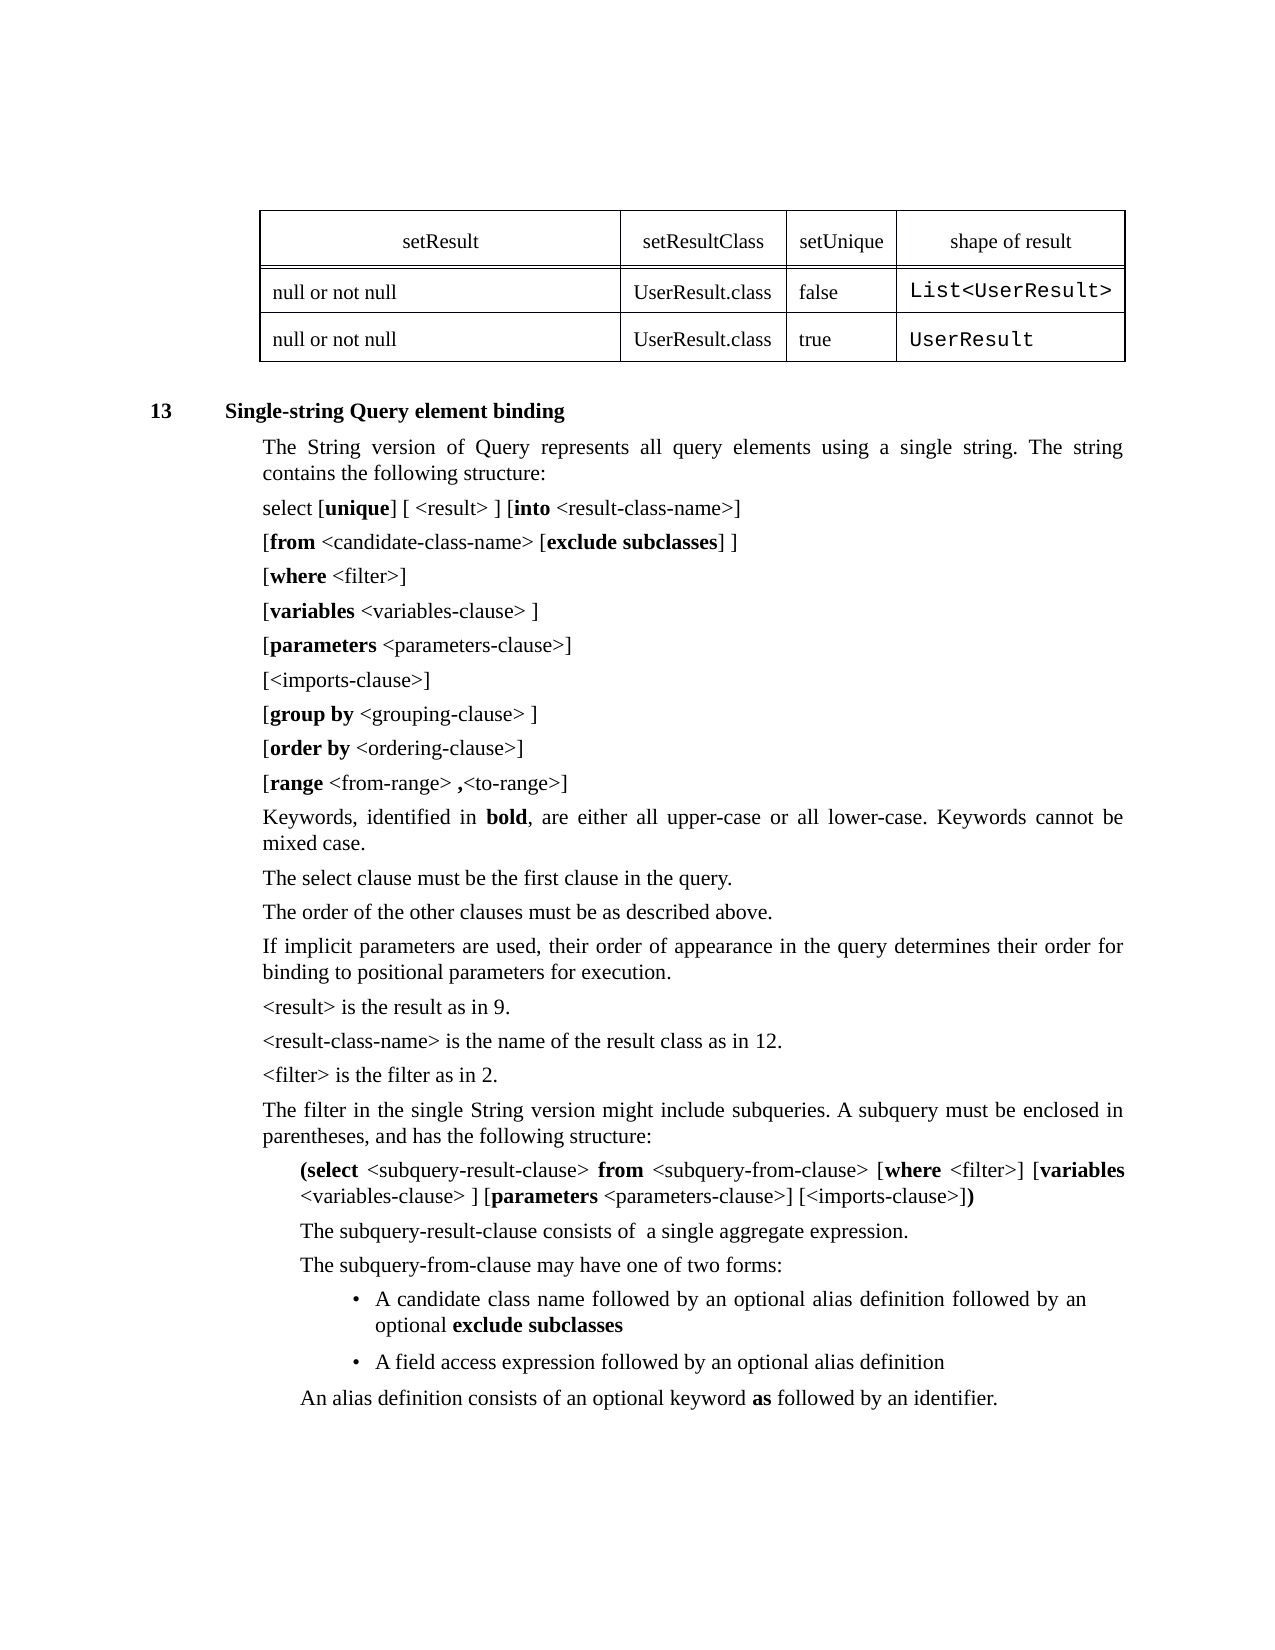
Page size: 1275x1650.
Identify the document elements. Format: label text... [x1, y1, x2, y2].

text [range <from-range> ,<to-range>] [262, 769, 1125, 795]
table_cell List<UserResult> [897, 269, 1124, 312]
table_header setResultClass [621, 211, 786, 265]
table_cell null or not null [261, 313, 620, 361]
table_header setUnique [787, 211, 896, 265]
text The select clause must be the first clause in the query. [262, 864, 1125, 890]
text [group by <grouping-clause> ] [262, 700, 1125, 726]
text [<imports-clause>] [262, 666, 1125, 692]
text The subquery-result-clause consists of a single aggregate expression. [300, 1217, 1125, 1243]
table_cell true [787, 313, 896, 361]
text • A field access expression followed by an optional alias definition [352, 1348, 1087, 1374]
table_cell false [787, 269, 896, 312]
text A14.6.13-2 [Keywords, identified in bold, are either all upper-case or all lower-case. Keywords cannot be mixed case.] [262, 803, 1125, 855]
text The subquery-from-clause may have one of two forms: [300, 1251, 1125, 1277]
text (select <subquery-result-clause> from <subquery-from-clause> [where <filter>] [variables <variables-clause> ] [parameters <parameters-clause>] [<imports-clause>]) [300, 1156, 1125, 1208]
table_header setResult [261, 211, 620, 265]
text An alias definition consists of an optional keyword as followed by an identifier. [300, 1384, 1125, 1411]
text [parameters <parameters-clause>] [262, 631, 1125, 657]
text A14.6.13-1 [The String version of Query represents all query elements using a single string. The string contains the following structure:] [262, 433, 1125, 486]
text select [unique] [ <result> ] [into <result-class-name>] [262, 494, 1125, 520]
table_header shape of result [897, 211, 1124, 265]
subtitle Single-string Query element binding [150, 397, 1125, 423]
text [order by <ordering-clause>] [262, 734, 1125, 761]
table_cell UserResult] [897, 313, 1124, 361]
text <result> is the result as in 9. [262, 993, 1125, 1019]
text <filter> is the filter as in 2. [262, 1062, 1125, 1088]
text [from <candidate-class-name> [exclude subclasses] ] [262, 528, 1125, 554]
text A14.6.13-3 [If implicit parameters are used, their order of appearance in the query determines their order for binding to positional parameters for execution.] [262, 932, 1125, 984]
table_cell UserResult.class [621, 313, 786, 361]
text [variables <variables-clause> ] [262, 597, 1125, 623]
text The order of the other clauses must be as described above. [262, 898, 1125, 924]
table_cell UserResult.class [621, 269, 786, 312]
text <result-class-name> is the name of the result class as in 12. [262, 1027, 1125, 1053]
table_cell null or not null [261, 269, 620, 312]
text • A candidate class name followed by an optional alias definition followed by an optional exclude subclasses [352, 1286, 1087, 1338]
text The filter in the single String version might include subqueries. A subquery must be enclosed in parentheses, and has the following structure: [262, 1096, 1125, 1148]
text [where <filter>] [262, 563, 1125, 589]
